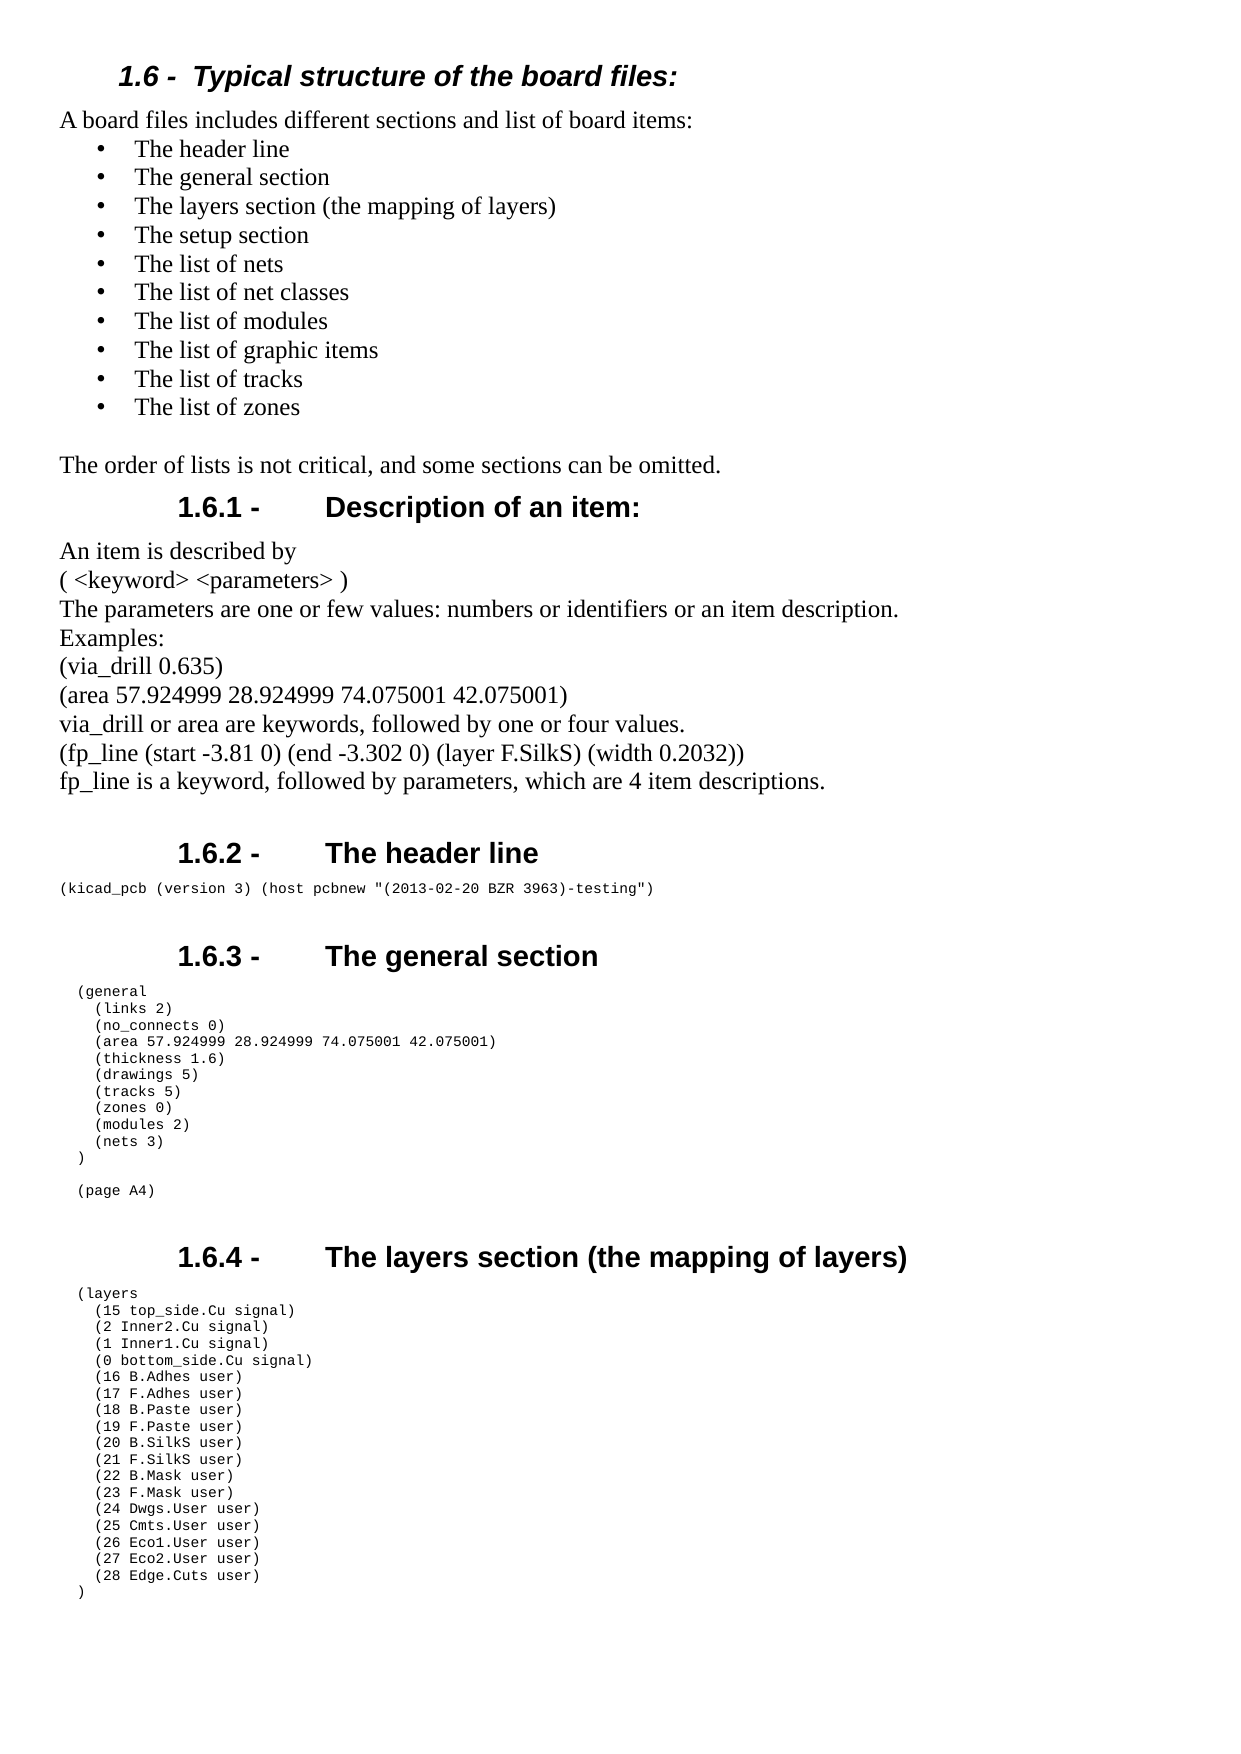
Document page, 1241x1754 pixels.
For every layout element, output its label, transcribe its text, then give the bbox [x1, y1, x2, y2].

text Examples: [59, 623, 1181, 651]
list The layers section (the mapping of layers) [97, 191, 1181, 220]
text (layers [59, 1286, 1181, 1303]
list The list of tracks [97, 364, 1181, 392]
text ) [59, 1150, 1181, 1167]
text A board files includes different sections and list of board items: [59, 105, 1181, 134]
text (24 Dwgs.User user) [59, 1502, 1181, 1518]
list The list of net classes [97, 277, 1181, 306]
text (area 57.924999 28.924999 74.075001 42.075001) [59, 680, 1181, 709]
text (17 F.Adhes user) [59, 1386, 1181, 1402]
subtitle Description of an item: [177, 491, 1181, 524]
text (via_drill 0.635) [59, 651, 1181, 680]
text (drawings 5) [59, 1067, 1181, 1084]
text (kicad_pcb (version 3) (host pcbnew "(2013-02-20 BZR 3963)-testing") [59, 882, 1181, 898]
text An item is described by [59, 536, 1181, 565]
text (page A4) [59, 1183, 1181, 1200]
text (21 F.SilkS user) [59, 1452, 1181, 1469]
text via_drill or area are keywords, followed by one or four values. [59, 709, 1181, 738]
list The list of nets [97, 249, 1181, 277]
text (15 top_side.Cu signal) [59, 1303, 1181, 1319]
subtitle The header line [177, 836, 1181, 869]
list The list of modules [97, 306, 1181, 335]
text (no_connects 0) [59, 1018, 1181, 1034]
text (area 57.924999 28.924999 74.075001 42.075001) [59, 1034, 1181, 1051]
list The list of graphic items [97, 335, 1181, 364]
text (nets 3) [59, 1134, 1181, 1150]
text ) [59, 1584, 1181, 1601]
text (thickness 1.6) [59, 1051, 1181, 1067]
text (2 Inner2.Cu signal) [59, 1319, 1181, 1336]
subtitle The general section [177, 939, 1181, 972]
text (tracks 5) [59, 1084, 1181, 1101]
text (fp_line (start -3.81 0) (end -3.302 0) (layer F.SilkS) (width 0.2032)) [59, 738, 1181, 766]
text The order of lists is not critical, and some sections can be omitted. [59, 450, 1181, 479]
text (16 B.Adhes user) [59, 1369, 1181, 1386]
text (0 bottom_side.Cu signal) [59, 1353, 1181, 1369]
text (zones 0) [59, 1101, 1181, 1117]
list The header line [97, 134, 1181, 162]
text fp_line is a keyword, followed by parameters, which are 4 item descriptions. [59, 766, 1181, 795]
subtitle The layers section (the mapping of layers) [177, 1241, 1181, 1274]
text (19 F.Paste user) [59, 1419, 1181, 1436]
text (26 Eco1.User user) [59, 1535, 1181, 1551]
text (modules 2) [59, 1117, 1181, 1134]
text (18 B.Paste user) [59, 1402, 1181, 1419]
text (general [59, 985, 1181, 1001]
text (20 B.SilkS user) [59, 1436, 1181, 1452]
text (links 2) [59, 1001, 1181, 1018]
text (22 B.Mask user) [59, 1469, 1181, 1485]
text (28 Edge.Cuts user) [59, 1568, 1181, 1584]
subtitle Typical structure of the board files: [118, 59, 1181, 93]
text The parameters are one or few values: numbers or identifiers or an item description. [59, 594, 1181, 623]
text (25 Cmts.User user) [59, 1518, 1181, 1535]
text (1 Inner1.Cu signal) [59, 1336, 1181, 1353]
text ( <keyword> <parameters> ) [59, 565, 1181, 594]
list The general section [97, 162, 1181, 191]
list The list of zones [97, 392, 1181, 421]
text (23 F.Mask user) [59, 1485, 1181, 1502]
text (27 Eco2.User user) [59, 1551, 1181, 1568]
list The setup section [97, 220, 1181, 249]
